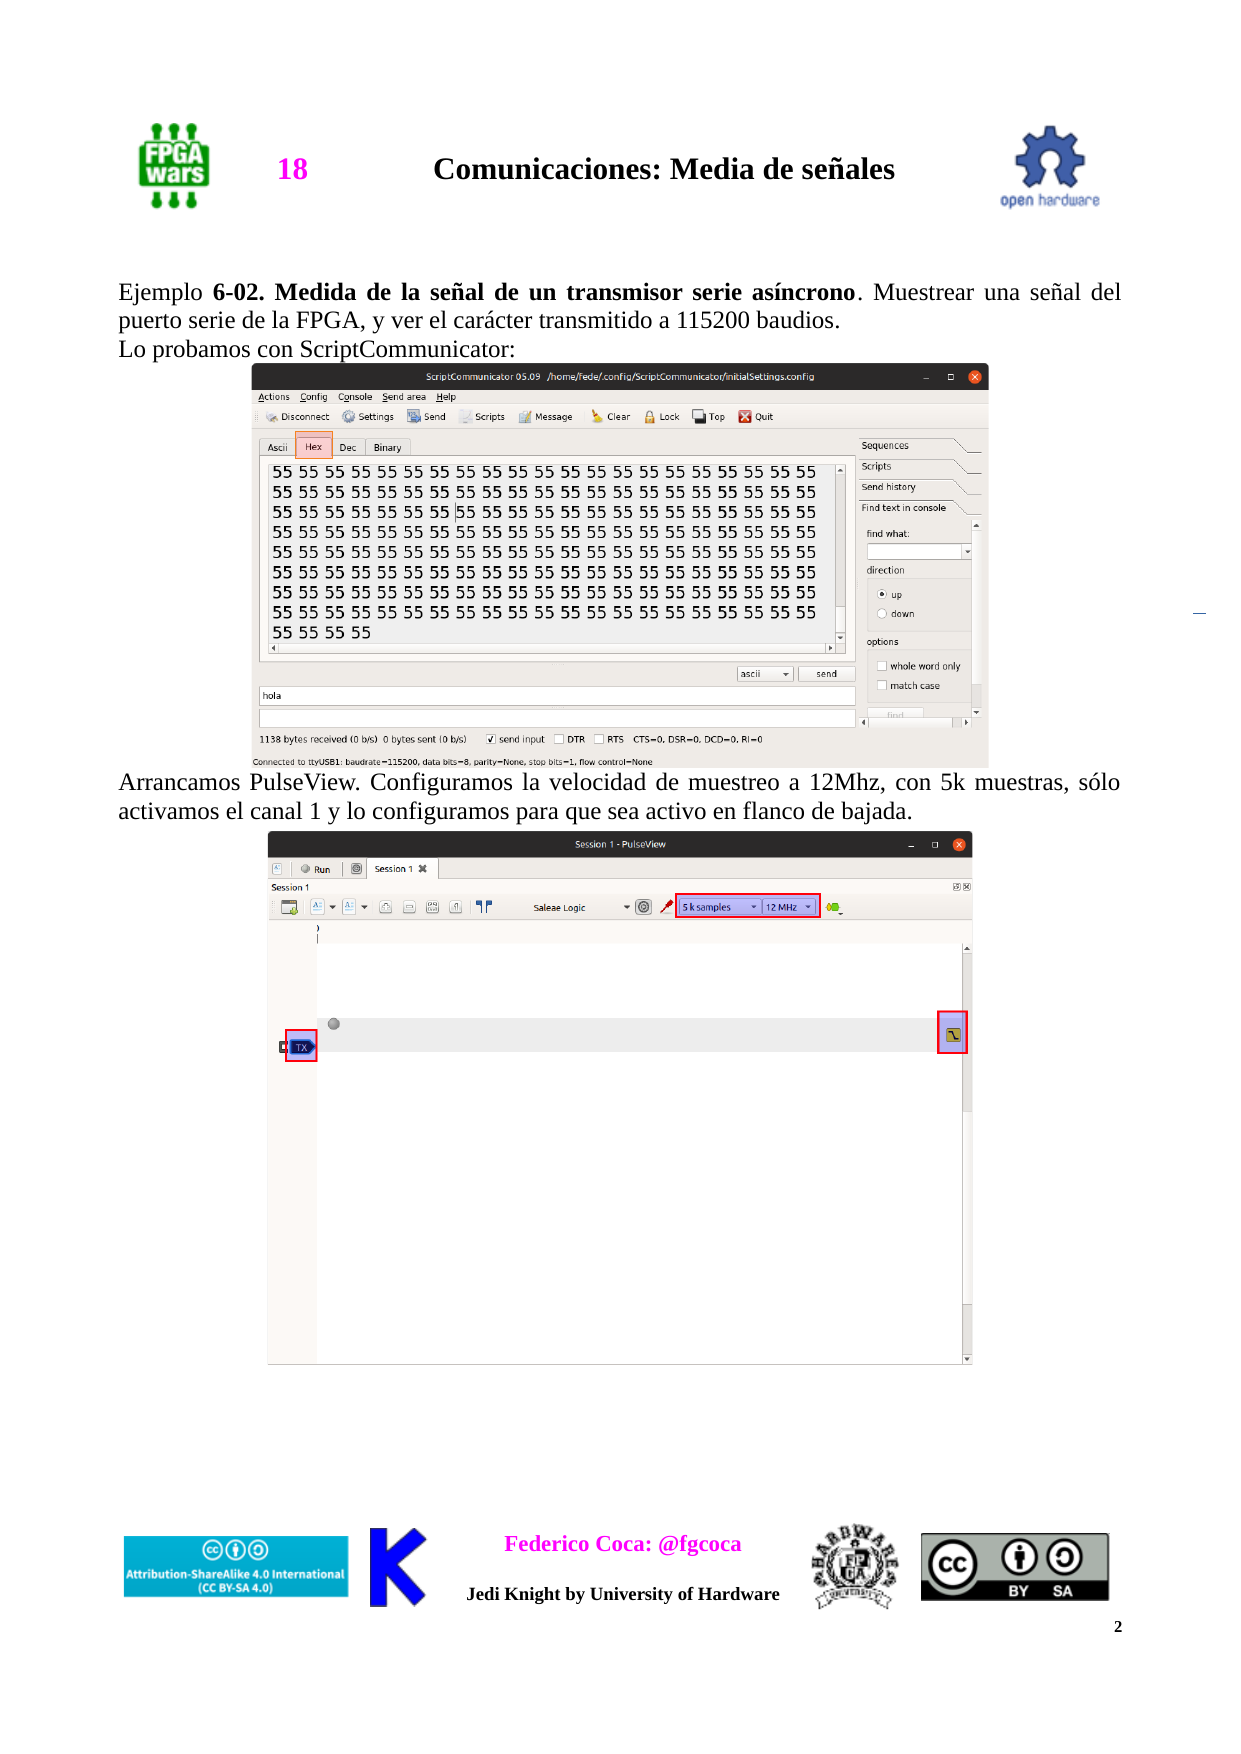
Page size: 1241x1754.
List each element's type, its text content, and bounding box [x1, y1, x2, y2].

picture [123, 1536, 349, 1598]
picture [996, 123, 1106, 213]
picture [132, 123, 222, 213]
text Ejemplo 6-02. Medida de la señal de un transmisor serie asíncrono. Muestrear una señal del puerto serie de la FPGA, y ver el carácter transmitido a 115200 baudios. [118, 277, 1122, 334]
picture [267, 831, 973, 1365]
picture [370, 1528, 428, 1607]
picture [921, 1533, 1110, 1601]
text Arrancamos PulseView. Configuramos la velocidad de muestreo a 12Mhz, con 5k muestras, sólo activamos el canal 1 y lo configuramos para que sea activo en flanco de bajada. [118, 363, 1122, 825]
picture [811, 1523, 901, 1611]
picture [251, 363, 989, 768]
text Lo probamos con ScriptCommunicator: [118, 334, 1122, 363]
